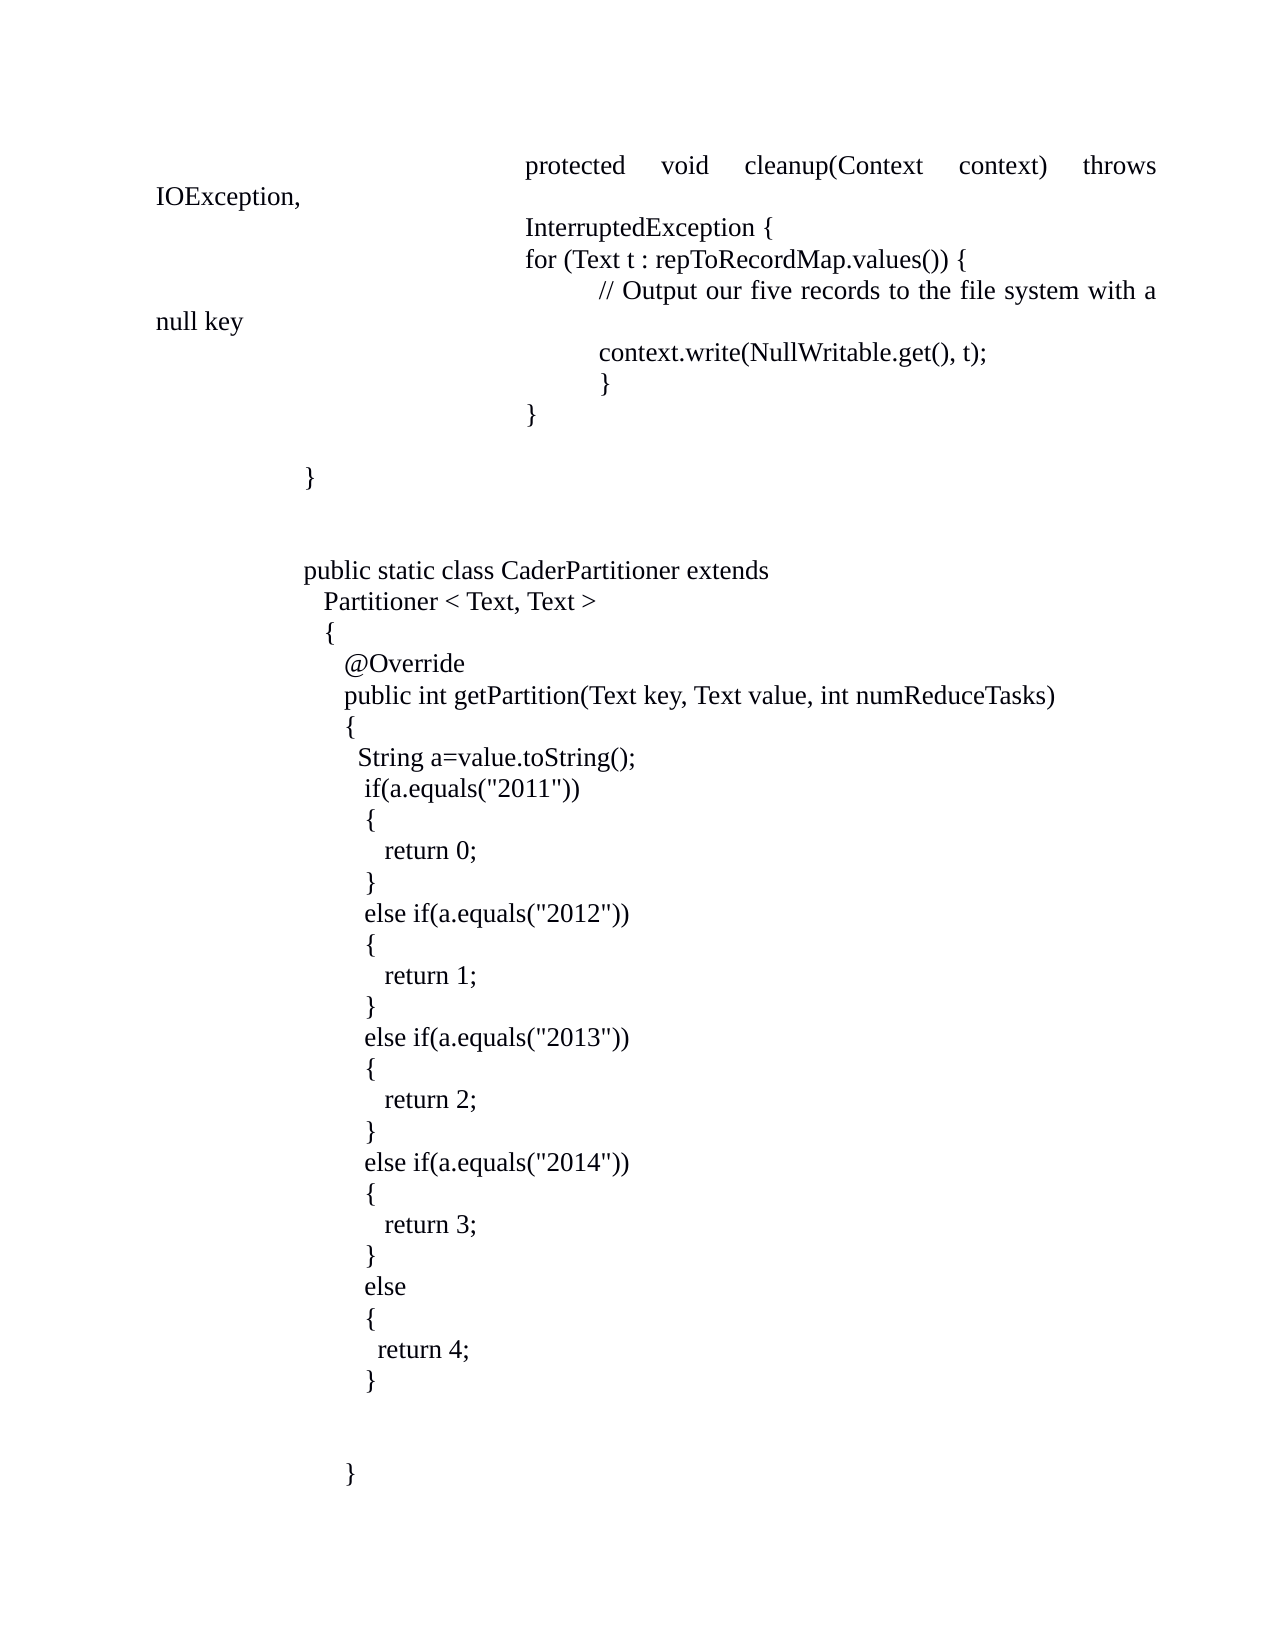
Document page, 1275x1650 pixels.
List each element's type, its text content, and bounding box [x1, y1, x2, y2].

text } [156, 398, 1157, 429]
text } [156, 866, 1157, 897]
text context.write(NullWritable.get(), t); [156, 336, 1157, 367]
text protected void cleanup(Context context) throws IOException, [156, 149, 1157, 212]
text } [156, 1115, 1157, 1146]
text { [156, 1177, 1157, 1208]
text @Override [156, 648, 1157, 679]
text for (Text t : repToRecordMap.values()) { [156, 243, 1157, 274]
text return 1; [156, 959, 1157, 990]
text { [156, 616, 1157, 648]
text { [156, 710, 1157, 741]
text Partitioner < Text, Text > [156, 585, 1157, 616]
text public static class CaderPartitioner extends [156, 554, 1157, 585]
text } [156, 1457, 1157, 1488]
text public int getPartition(Text key, Text value, int numReduceTasks) [156, 679, 1157, 710]
text return 0; [156, 834, 1157, 866]
text return 4; [156, 1333, 1157, 1364]
text } [156, 1239, 1157, 1271]
text else if(a.equals("2013")) [156, 1021, 1157, 1052]
text else [156, 1271, 1157, 1302]
text } [156, 367, 1157, 398]
text } [156, 461, 1157, 492]
text { [156, 1052, 1157, 1084]
text { [156, 928, 1157, 959]
text } [156, 990, 1157, 1021]
text } [156, 1364, 1157, 1395]
text return 3; [156, 1208, 1157, 1239]
text if(a.equals("2011")) [156, 772, 1157, 803]
text { [156, 1302, 1157, 1333]
text else if(a.equals("2012")) [156, 897, 1157, 928]
text String a=value.toString(); [156, 741, 1157, 772]
text { [156, 803, 1157, 834]
text else if(a.equals("2014")) [156, 1146, 1157, 1177]
text return 2; [156, 1084, 1157, 1115]
text // Output our five records to the file system with a null key [156, 274, 1157, 336]
text InterruptedException { [156, 212, 1157, 243]
